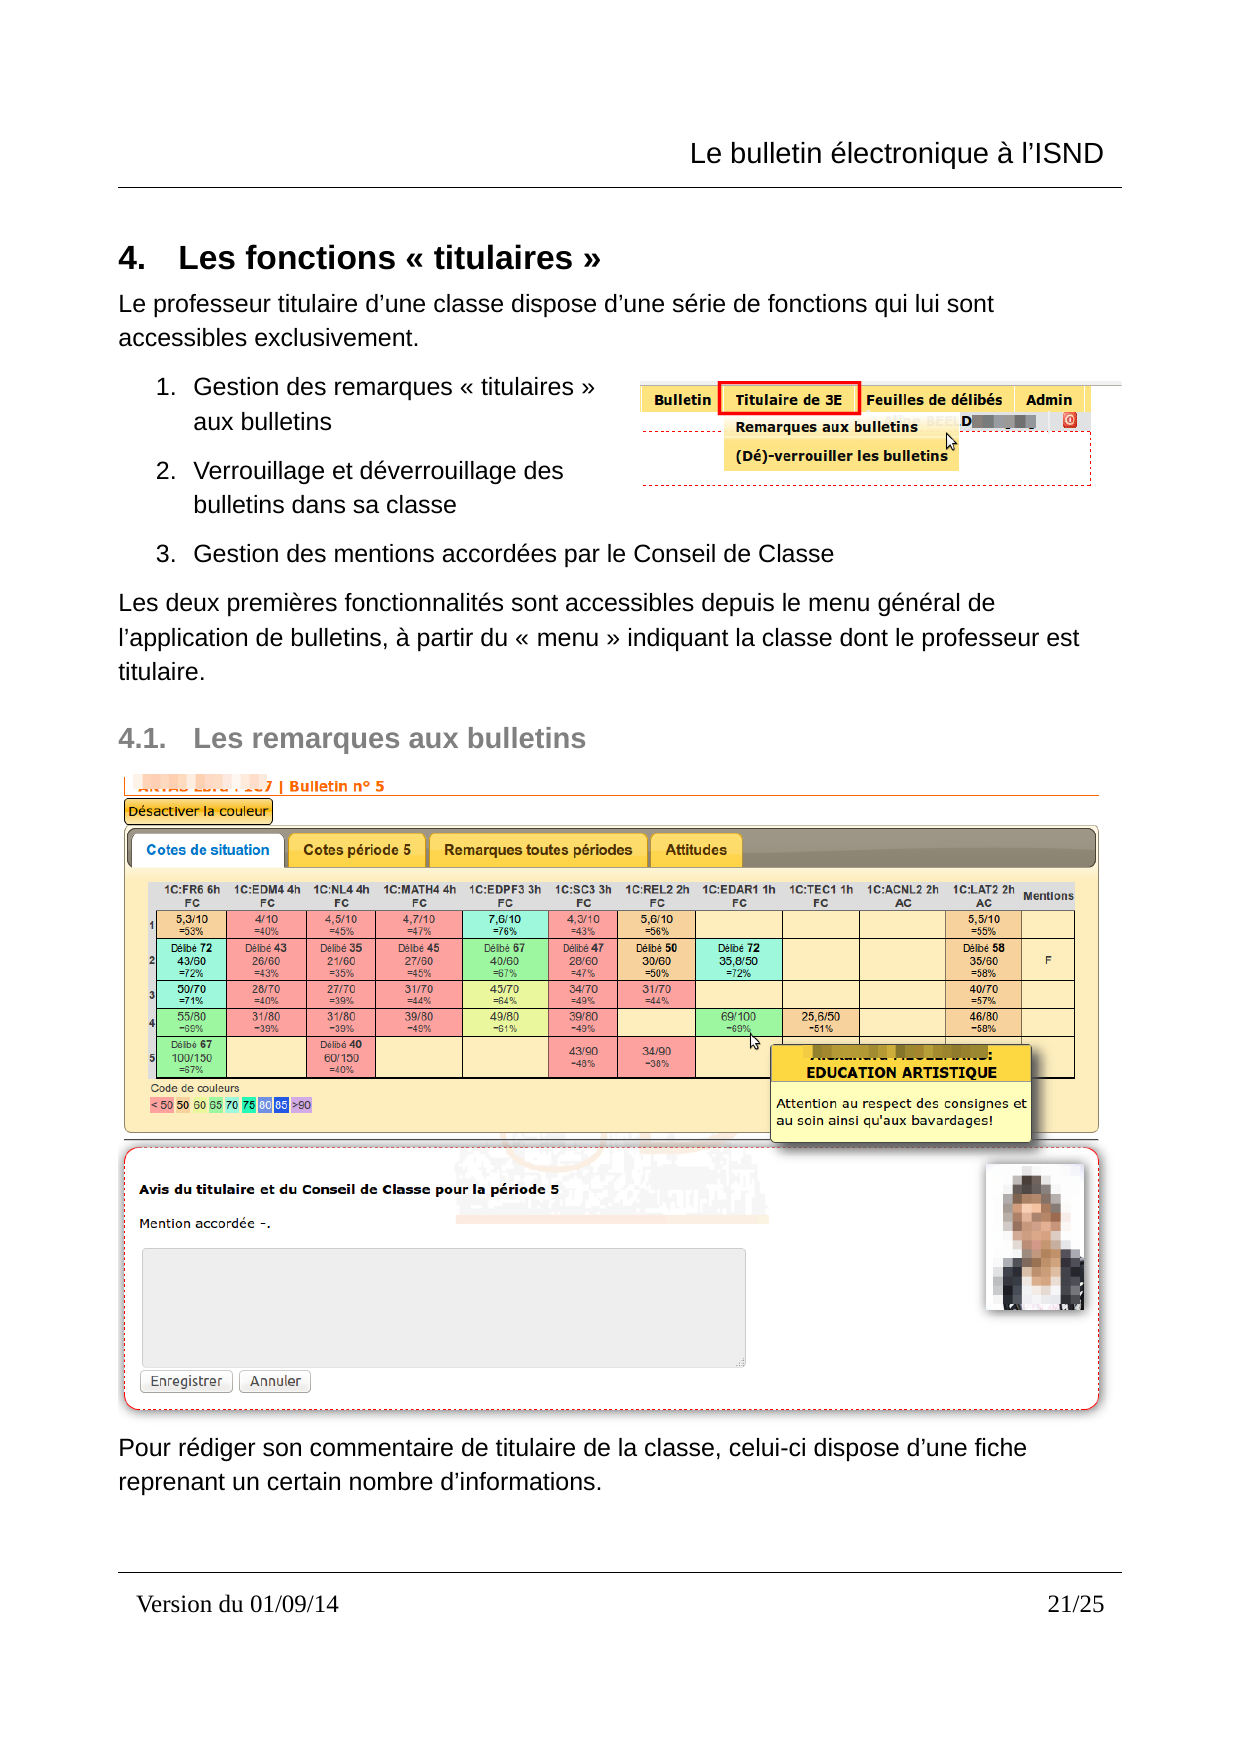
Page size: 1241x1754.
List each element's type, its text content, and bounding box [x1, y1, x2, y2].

subtitle Les fonctions « titulaires » [118, 237, 1122, 276]
text Pour rédiger son commentaire de titulaire de la classe, celui-ci dispose d’une fiche reprenant un certain nombre d’informations. [118, 1427, 1122, 1496]
text Les deux premières fonctionnalités sont accessibles depuis le menu général de l’application de bulletins, à partir du « menu » indiquant la classe dont le professeur est titulaire. [118, 588, 1122, 686]
picture [640, 381, 1122, 498]
text Le professeur titulaire d’une classe dispose d’une série de fonctions qui lui sont accessibles exclusivement. [118, 289, 1122, 352]
list Gestion des mentions accordées par le Conseil de Classe [156, 539, 1122, 568]
picture [118, 767, 1123, 1427]
subtitle Les remarques aux bulletins [118, 721, 1122, 754]
list Verrouillage et déverrouillage des bulletins dans sa classe [156, 456, 1122, 519]
list Gestion des remarques « titulaires » aux bulletins [156, 372, 1122, 435]
